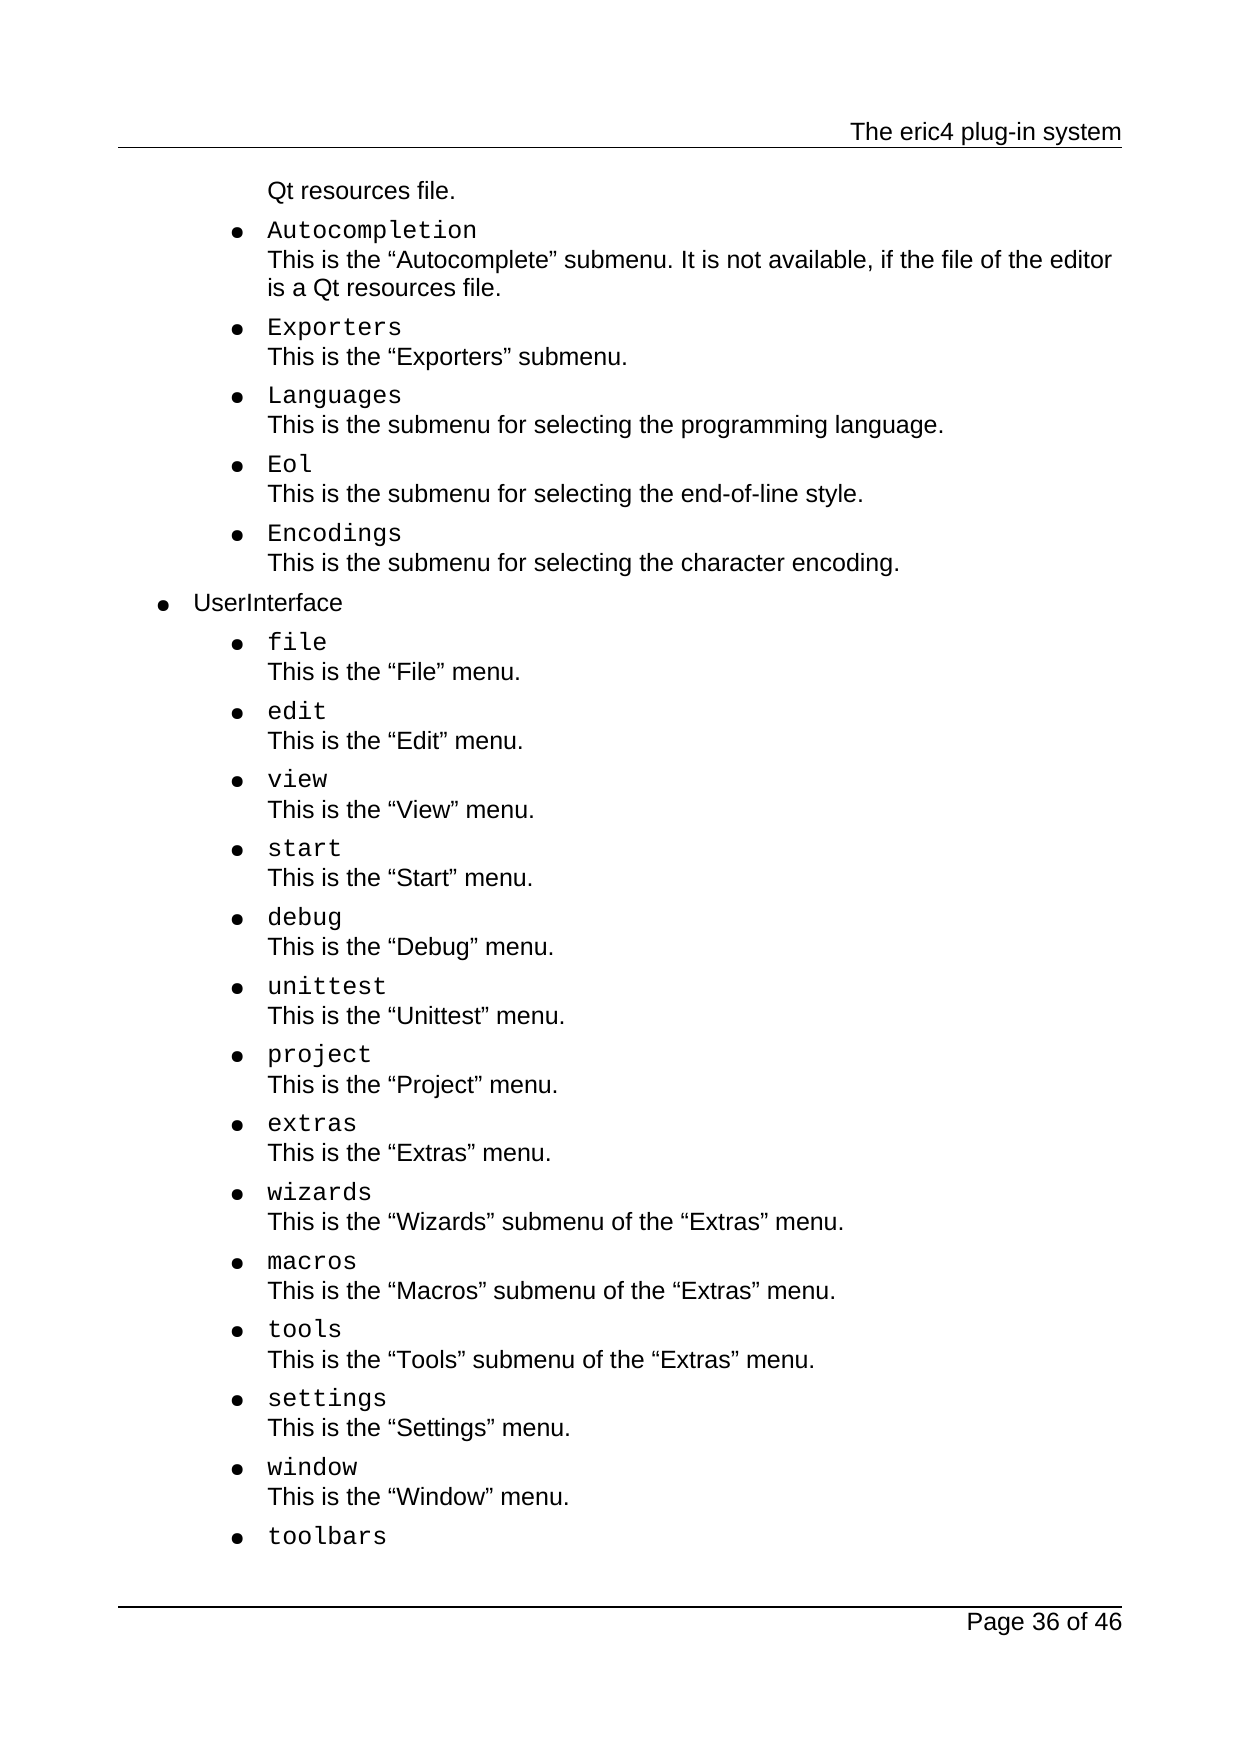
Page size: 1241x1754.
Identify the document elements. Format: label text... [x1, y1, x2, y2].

list edit This is the “Edit” menu. [229, 698, 1122, 754]
list start This is the “Start” menu. [229, 836, 1122, 892]
list extras This is the “Extras” menu. [229, 1111, 1122, 1167]
list debug This is the “Debug” menu. [229, 904, 1122, 961]
list toolbars This is the “Toolbars” submenu of the “Window” menu. [229, 1523, 1122, 1552]
list window This is the “Window” menu. [229, 1454, 1122, 1511]
list Exporters This is the “Exporters” submenu. [229, 314, 1122, 370]
list tools This is the “Tools” submenu of the “Extras” menu. [229, 1317, 1122, 1373]
list macros This is the “Macros” submenu of the “Extras” menu. [229, 1248, 1122, 1304]
list Eol This is the submenu for selecting the end-of-line style. [229, 452, 1122, 508]
list wizards This is the “Wizards” submenu of the “Extras” menu. [229, 1179, 1122, 1236]
list UserInterface [156, 589, 1122, 617]
list file This is the “File” menu. [229, 629, 1122, 686]
list unittest This is the “Unittest” menu. [229, 973, 1122, 1029]
list Languages This is the submenu for selecting the programming language. [229, 383, 1122, 439]
list Autocompletion This is the “Autocomplete” submenu. It is not available, if the file of the editor is a Qt resources file. [229, 217, 1122, 302]
list Qt resources file. [229, 177, 1122, 205]
list project This is the “Project” menu. [229, 1042, 1122, 1098]
list Encodings This is the submenu for selecting the character encoding. [229, 520, 1122, 577]
list settings This is the “Settings” menu. [229, 1386, 1122, 1442]
list view This is the “View” menu. [229, 767, 1122, 823]
